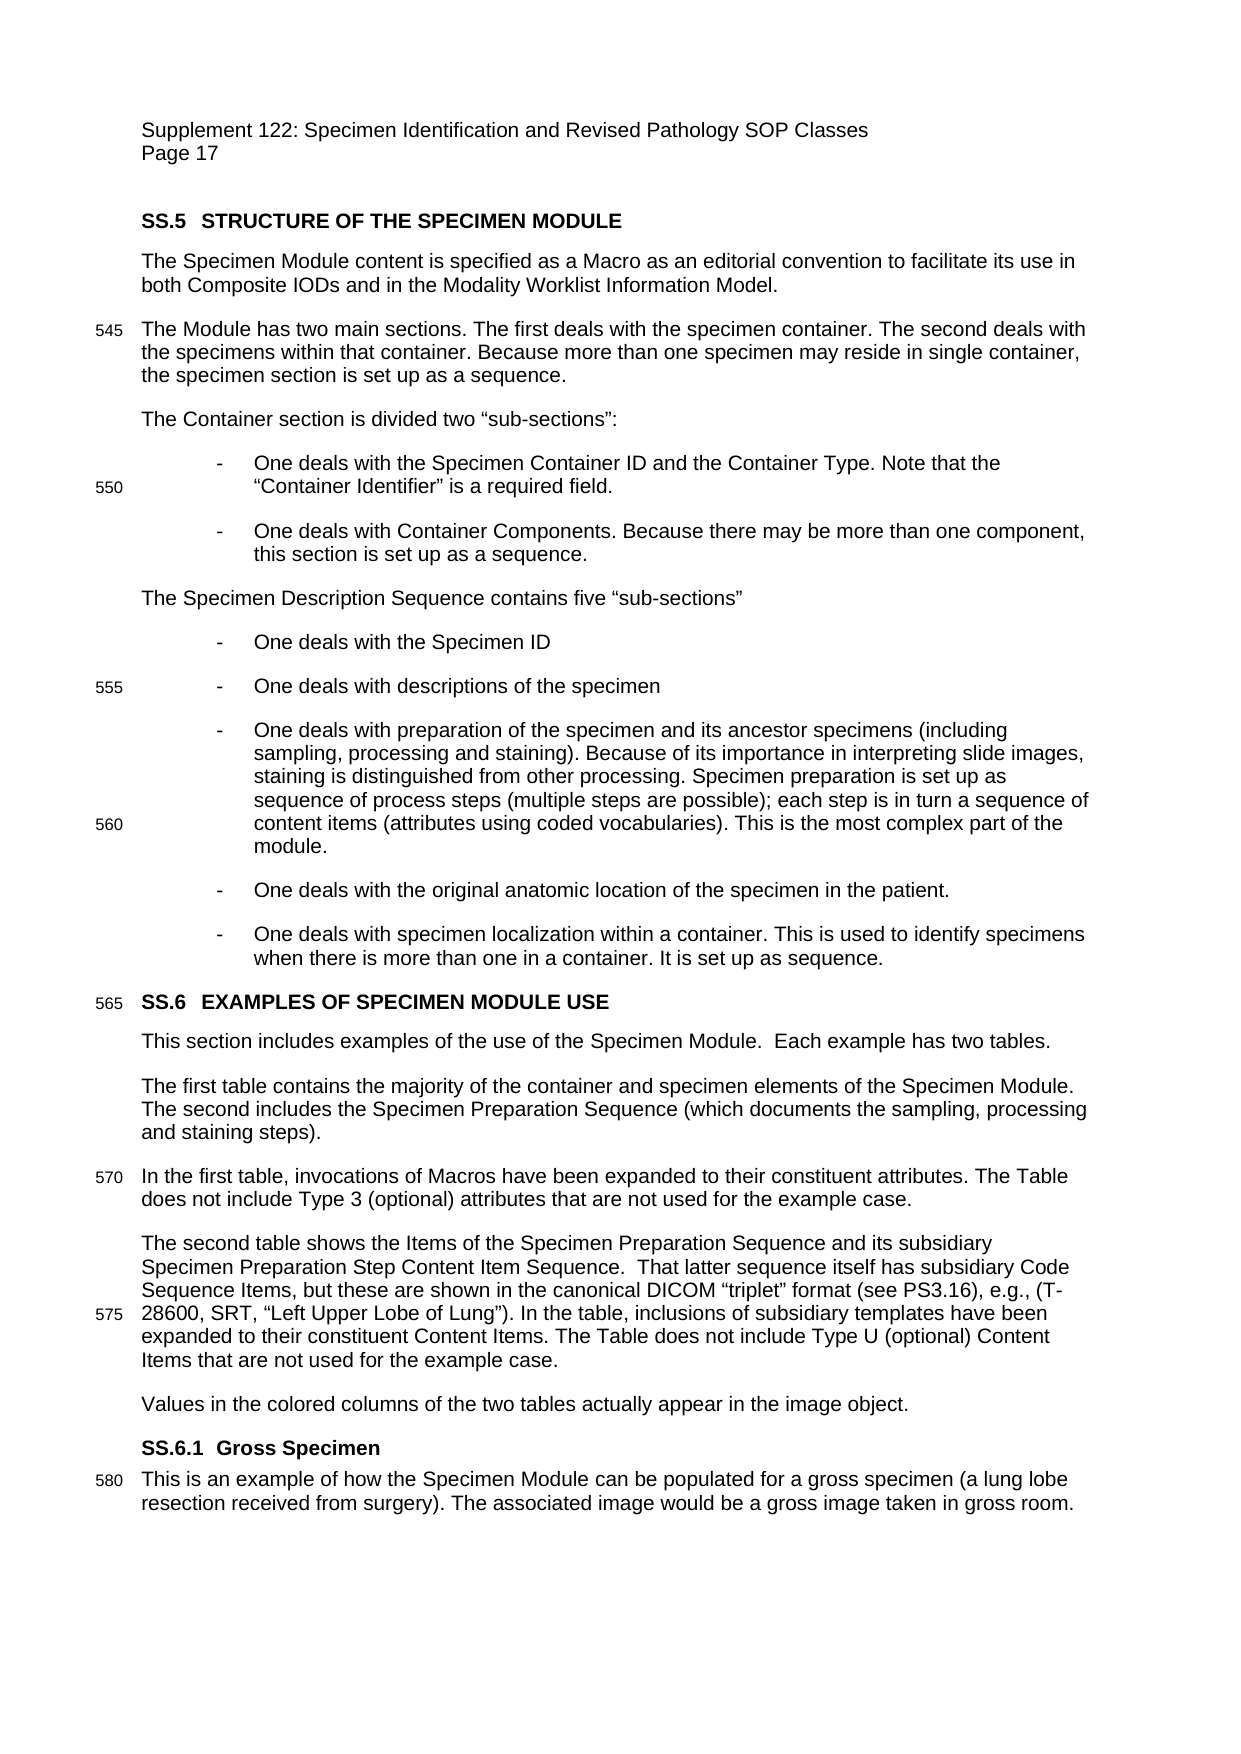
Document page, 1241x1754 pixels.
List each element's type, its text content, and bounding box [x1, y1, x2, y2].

text The Module has two main sections. The first deals with the specimen container. The second deals with the specimens within that container. Because more than one specimen may reside in single container, the specimen section is set up as a sequence. [141, 317, 1090, 387]
text In the first table, invocations of Macros have been expanded to their constituent attributes. The Table does not include Type 3 (optional) attributes that are not used for the example case. [141, 1165, 1090, 1211]
list One deals with the original anatomic location of the specimen in the patient. [216, 879, 1090, 902]
text The first table contains the majority of the container and specimen elements of the Specimen Module. The second includes the Specimen Preparation Sequence (which documents the sampling, processing and staining steps). [141, 1074, 1090, 1144]
text The Specimen Description Sequence contains five “sub-sections” [141, 586, 1090, 610]
list One deals with the Specimen ID [216, 631, 1090, 654]
subtitle SS.6.1 Gross Specimen [141, 1436, 1090, 1459]
subtitle SS.6 Examples of Specimen module Use [141, 990, 1090, 1013]
list One deals with descriptions of the specimen [216, 674, 1090, 698]
text This section includes examples of the use of the Specimen Module. Each example has two tables. [141, 1030, 1090, 1053]
list One deals with specimen localization within a container. This is used to identify specimens when there is more than one in a container. It is set up as sequence. [216, 923, 1090, 969]
text Values in the colored columns of the two tables actually appear in the image object. [141, 1392, 1090, 1415]
text The second table shows the Items of the Specimen Preparation Sequence and its subsidiary Specimen Preparation Step Content Item Sequence. That latter sequence itself has subsidiary Code Sequence Items, but these are shown in the canonical DICOM “triplet” format (see PS3.16), e.g., (T-28600, SRT, “Left Upper Lobe of Lung”). In the table, inclusions of subsidiary templates have been expanded to their constituent Content Items. The Table does not include Type U (optional) Content Items that are not used for the example case. [141, 1232, 1090, 1371]
text This is an example of how the Specimen Module can be populated for a gross specimen (a lung lobe resection received from surgery). The associated image would be a gross image taken in gross room. [141, 1468, 1090, 1514]
list One deals with preparation of the specimen and its ancestor specimens (including sampling, processing and staining). Because of its importance in interpreting slide images, staining is distinguished from other processing. Specimen preparation is set up as sequence of process steps (multiple steps are possible); each step is in turn a sequence of content items (attributes using coded vocabularies). This is the most complex part of the module. [216, 719, 1090, 858]
text The Container section is divided two “sub-sections”: [141, 408, 1090, 431]
text The Specimen Module content is specified as a Macro as an editorial convention to facilitate its use in both Composite IODs and in the Modality Worklist Information Model. [141, 250, 1090, 296]
list One deals with the Specimen Container ID and the Container Type. Note that the “Container Identifier” is a required field. [216, 452, 1090, 498]
subtitle SS.5 STRUCTURE OF THE SPECIMEN MODULE [141, 210, 1090, 233]
list One deals with Container Components. Because there may be more than one component, this section is set up as a sequence. [216, 519, 1090, 566]
